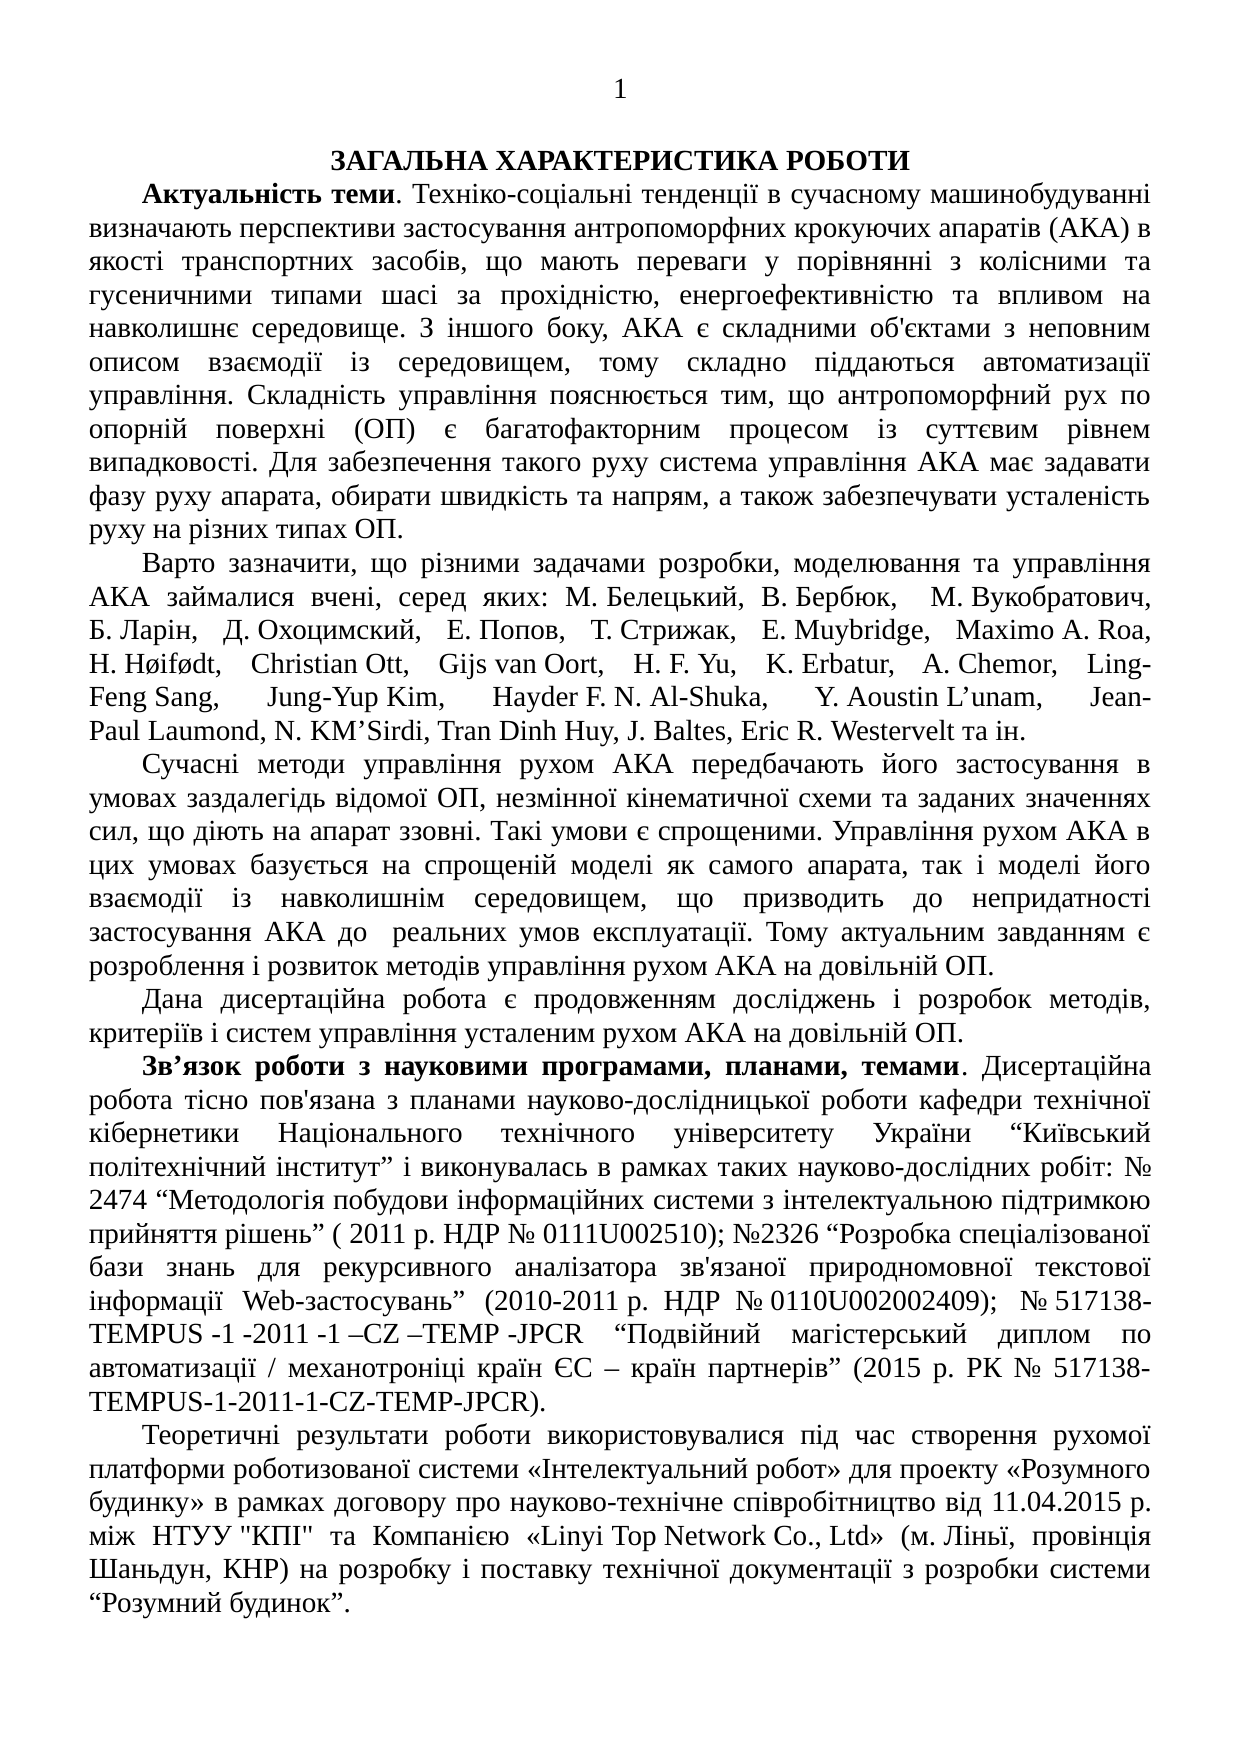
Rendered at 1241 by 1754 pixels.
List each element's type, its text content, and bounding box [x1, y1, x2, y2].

text Варто зазначити, що різними задачами розробки, моделювання та управління АКА займалися вчені, серед яких: М. Белецький, В. Бербюк, М. Вукобратович, Б. Ларін, Д. Охоцимский, Е. Попов, Т. Стрижак, E. Muybridge, Maximo A. Roa, H. Høifødt, Christian Ott, Gijs van Oort, H. F. Yu, K. Erbatur, A. Chemor, Ling-Feng Sang, Jung‑Yup Kim, Hayder F. N. Al‑Shuka, Y. Aoustin L’unam, Jean-Paul Laumond, N. KM’Sirdi, Tran Dinh Huy, J. Baltes, Eric R. Westervelt та ін. [88, 545, 1152, 746]
text Дана дисертаційна робота є продовженням досліджень і розробок методів, критеріїв і систем управління усталеним рухом АКА на довільній ОП. [88, 981, 1152, 1048]
text Сучасні методи управління рухом АКА передбачають його застосування в умовах заздалегідь відомої ОП, незмінної кінематичної схеми та заданих значеннях сил, що діють на апарат ззовні. Такі умови є спрощеними. Управління рухом АКА в цих умовах базується на спрощеній моделі як самого апарата, так і моделі його взаємодії із навколишнім середовищем, що призводить до непридатності застосування АКА до реальних умов експлуатації. Тому актуальним завданням є розроблення і розвиток методів управління рухом АКА на довільній ОП. [88, 746, 1152, 981]
text Зв’язок роботи з науковими програмами, планами, темами. Дисертаційна робота тісно пов'язана з планами науково-дослідницької роботи кафедри технічної кібернетики Національного технічного університету України “Київський політехнічний інститут” і виконувалась в рамках таких науково-дослідних робіт: № 2474 “Методологія побудови інформаційних системи з інтелектуальною підтримкою прийняття рішень” ( 2011 р. НДР № 0111U002510); №2326 “Розробка спеціалізованої бази знань для рекурсивного аналізатора зв'язаної природномовної текстової інформації Web-застосувань” (2010-2011 р. НДР № 0110U002002409); № 517138-TEMPUS -1 -2011 -1 –CZ –TEMP -JPCR “Подвійний магістерський диплом по автоматизації / механотроніці країн ЄС – країн партнерів” (2015 р. РК № 517138-TEMPUS-1-2011-1-CZ-TEMP-JPCR). [88, 1048, 1152, 1417]
text Актуальність теми. Техніко-соціальні тенденції в сучасному машинобудуванні визначають перспективи застосування антропоморфних крокуючих апаратів (АКА) в якості транспортних засобів, що мають переваги у порівнянні з колісними та гусеничними типами шасі за прохідністю, енергоефективністю та впливом на навколишнє середовище. З іншого боку, АКА є складними об'єктами з неповним описом взаємодії із середовищем, тому складно піддаються автоматизації управління. Складність управління пояснюється тим, що антропоморфний рух по опорній поверхні (ОП) є багатофакторним процесом із суттєвим рівнем випадковості. Для забезпечення такого руху система управління АКА має задавати фазу руху апарата, обирати швидкість та напрям, а також забезпечувати усталеність руху на різних типах ОП. [88, 176, 1152, 545]
text ЗАГАЛЬНА ХАРАКТЕРИСТИКА РОБОТИ [88, 143, 1152, 176]
text Теоретичні результати роботи використовувалися під час створення рухомої платформи роботизованої системи «Інтелектуальний робот» для проекту «Розумного будинку» в рамках договору про науково-технічне співробітництво від 11.04.2015 р. між НТУУ "КПІ" та Компанією «Linyi Top Network Co., Ltd» (м. Ліньї, провінція Шаньдун, КНР) на розробку і поставку технічної документації з розробки системи “Розумний будинок”. [88, 1417, 1152, 1618]
